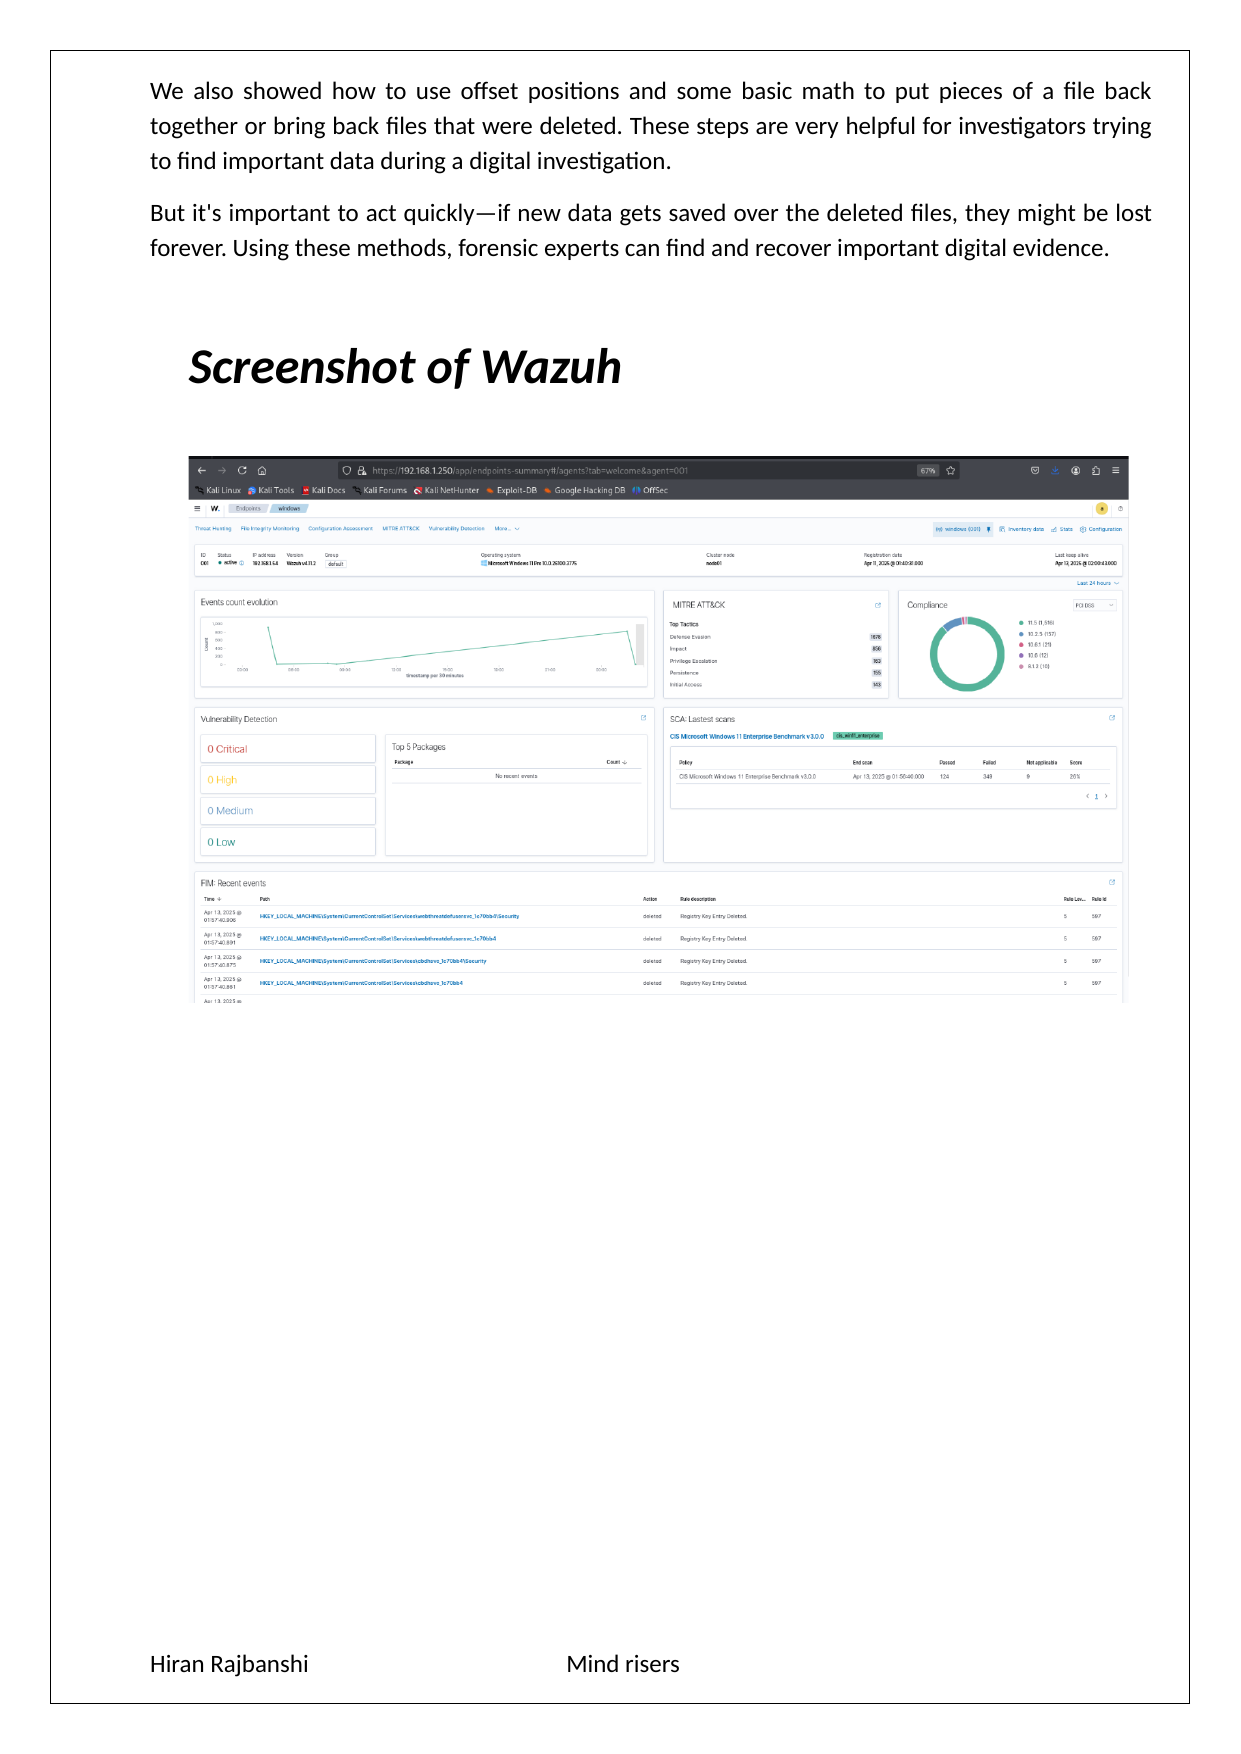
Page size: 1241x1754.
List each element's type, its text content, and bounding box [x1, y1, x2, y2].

text But it's important to act quickly—if new data gets saved over the deleted files, they might be lost forever. Using these methods, forensic experts can find and recover important digital evidence. [150, 197, 1154, 262]
list Screenshot of Wazuh [189, 335, 1154, 396]
text We also showed how to use offset positions and some basic math to put pieces of a file back together or bring back files that were deleted. These steps are very helpful for investigators trying to find important data during a digital investigation. [150, 75, 1154, 176]
